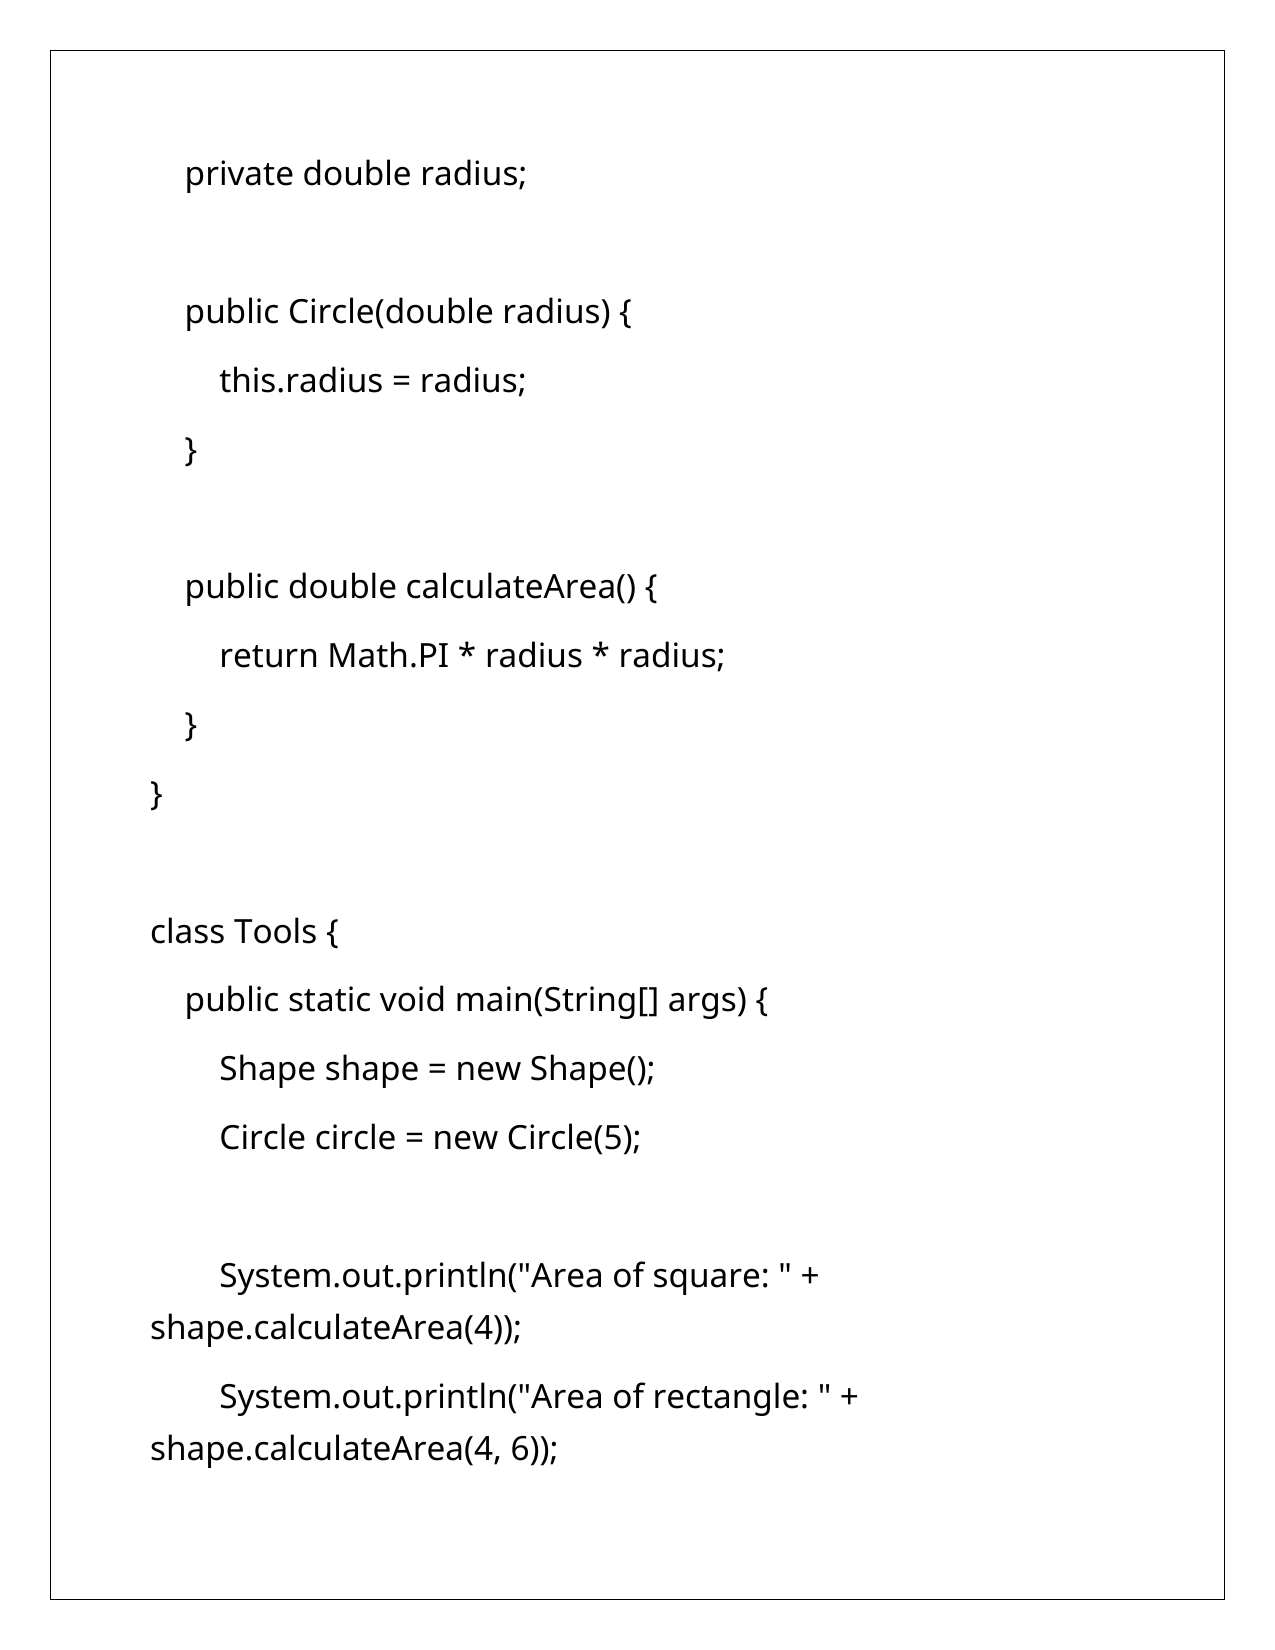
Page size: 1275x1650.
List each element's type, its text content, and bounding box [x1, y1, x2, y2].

text class Tools { [150, 907, 1125, 953]
text Circle circle = new Circle(5); [150, 1114, 1125, 1159]
text } [150, 701, 1125, 746]
text System.out.println("Area of rectangle: " + shape.calculateArea(4, 6)); [150, 1373, 1125, 1470]
text System.out.println("Area of square: " + shape.calculateArea(4)); [150, 1252, 1125, 1349]
text public Circle(double radius) { [150, 288, 1125, 333]
text public static void main(String[] args) { [150, 976, 1125, 1022]
text return Math.PI * radius * radius; [150, 632, 1125, 677]
text this.radius = radius; [150, 357, 1125, 402]
text private double radius; [150, 150, 1125, 195]
text Shape shape = new Shape(); [150, 1045, 1125, 1091]
text public double calculateArea() { [150, 563, 1125, 608]
text } [150, 770, 1125, 815]
text } [150, 425, 1125, 471]
